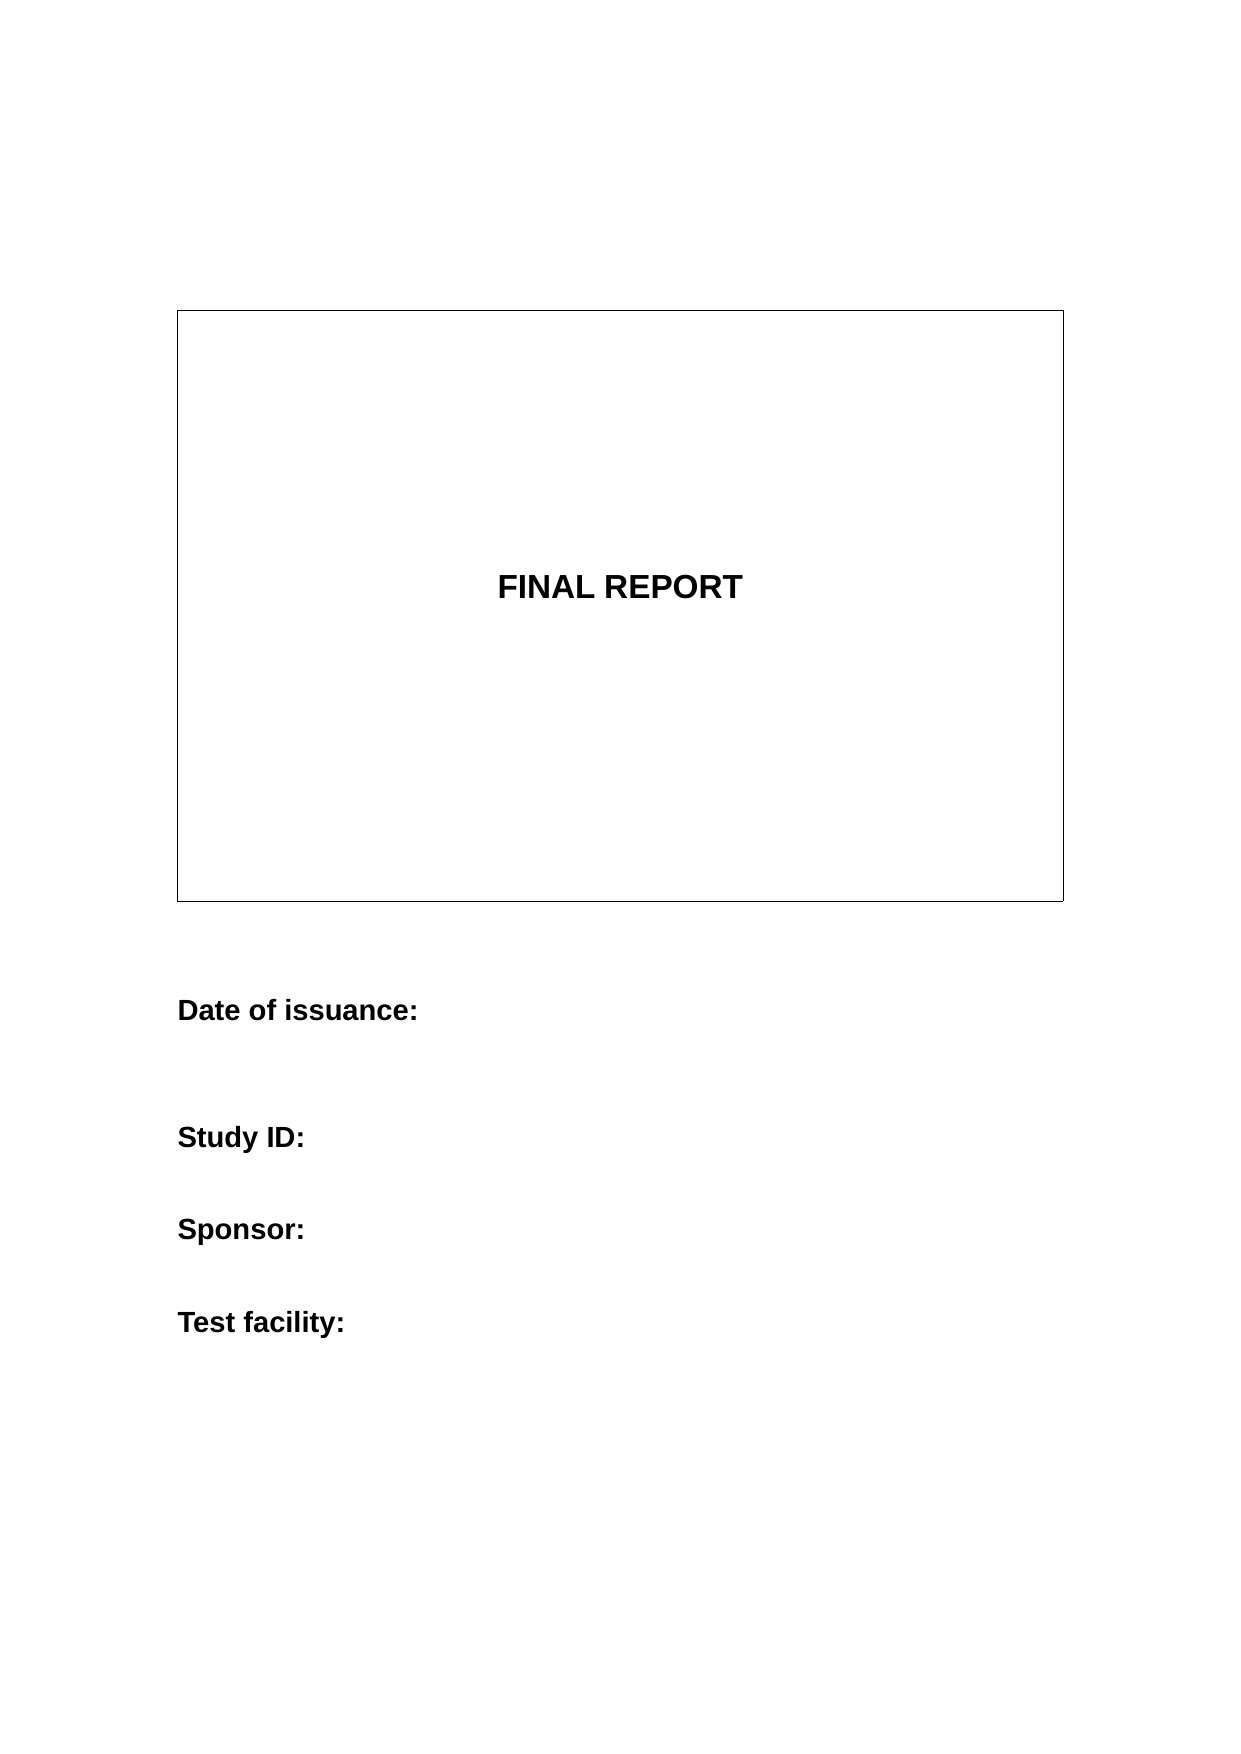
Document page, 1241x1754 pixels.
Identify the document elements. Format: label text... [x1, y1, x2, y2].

text Test facility: <company_name> [177, 1305, 1063, 1338]
text Sponsor: <if test="stp_sponsor"><stp_sponsor.full_name></if> [177, 1212, 1063, 1246]
table_header [178, 311, 1063, 546]
table_cell FINAL REPORT [178, 546, 1063, 664]
table_cell <stp_title> [178, 665, 1063, 901]
text Date of issuance: <format_date(stp_end_date, user.language) if stp_end_date else ''> [177, 993, 1063, 1061]
text Study ID: <code> [177, 1119, 1063, 1153]
